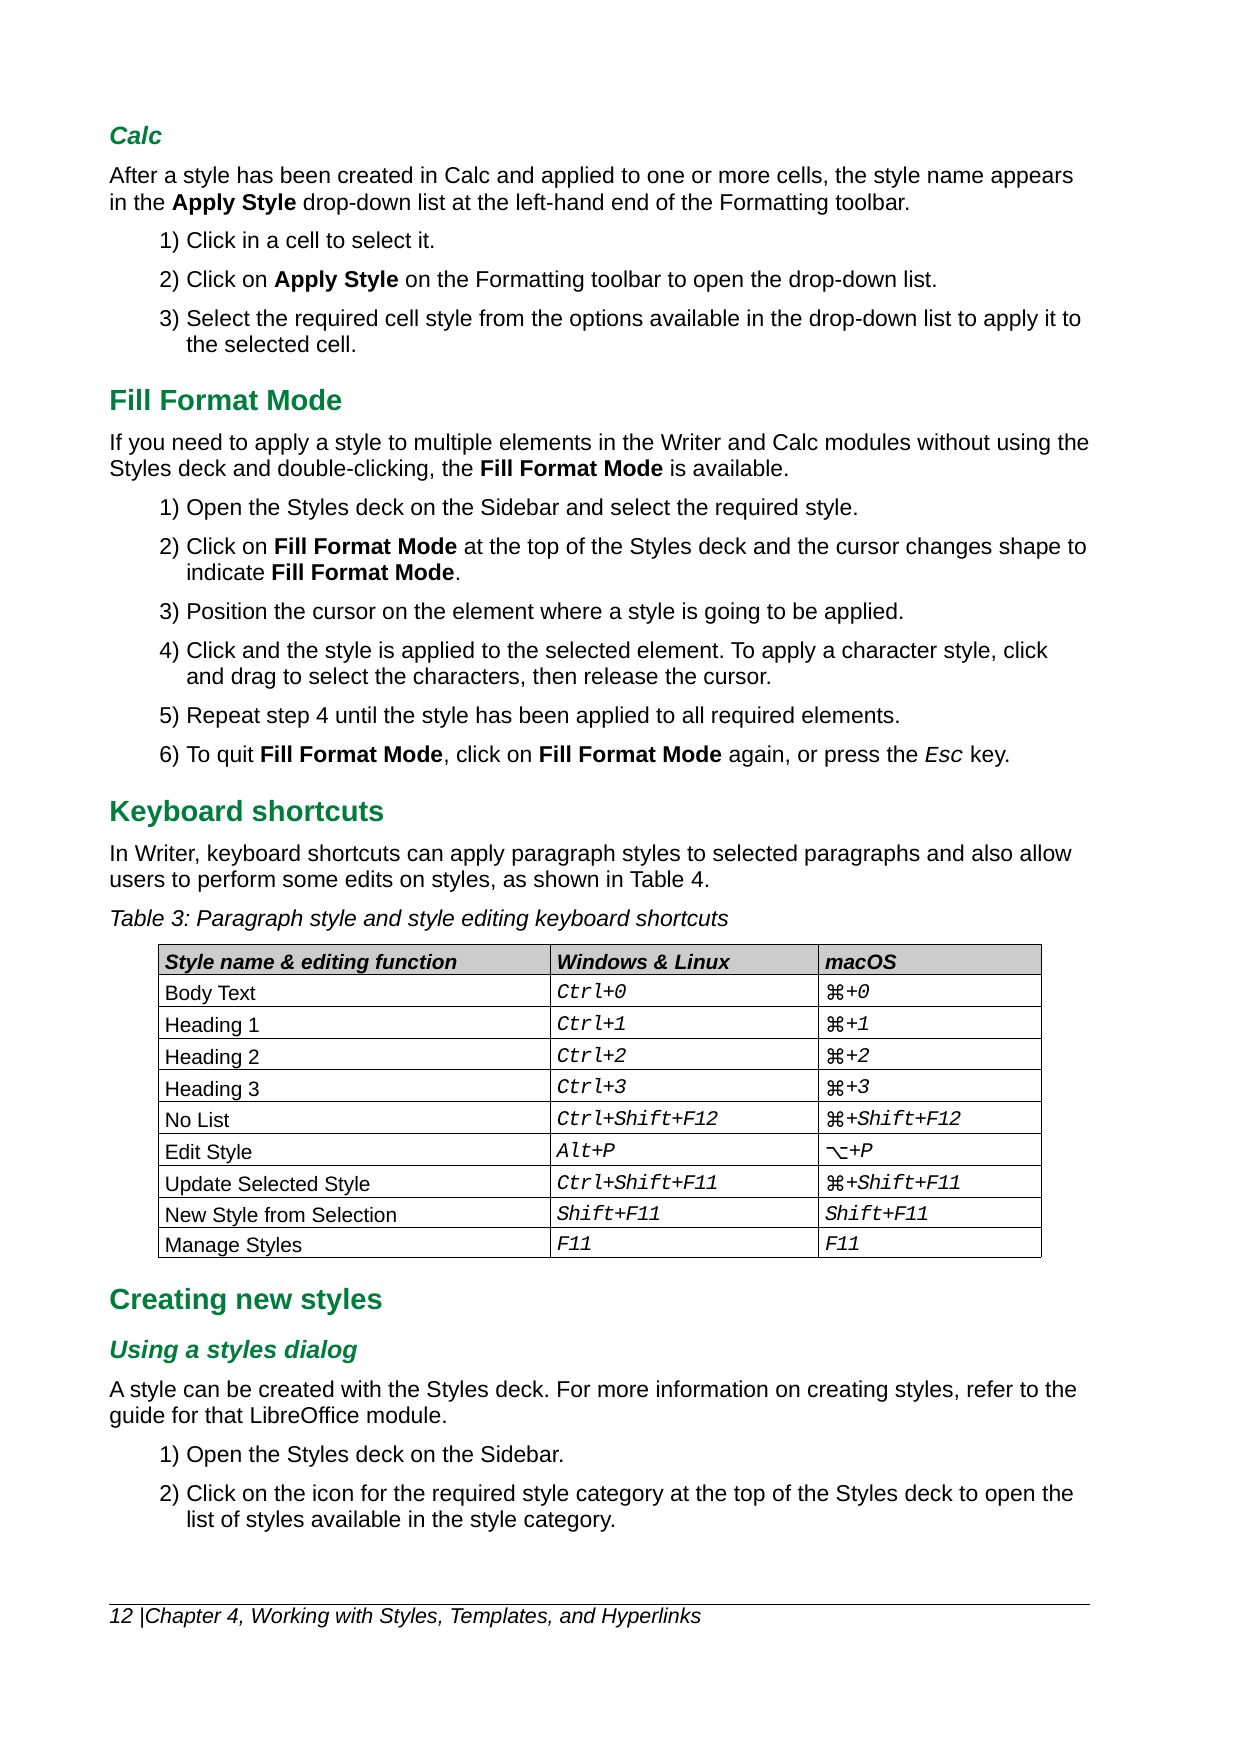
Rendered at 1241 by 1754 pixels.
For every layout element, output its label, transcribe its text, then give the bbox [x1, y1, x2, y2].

table_cell ⌘+0 [819, 975, 1041, 1006]
table_cell Heading 2 [159, 1039, 550, 1069]
table_cell Heading 3 [159, 1070, 550, 1101]
table_cell Shift+F11 [819, 1198, 1041, 1227]
table_cell Shift+F11 [551, 1198, 818, 1227]
list Open the Styles deck on the Sidebar. [186, 1441, 1090, 1467]
table_header Style name & editing function [159, 945, 550, 974]
table_cell Manage Styles [159, 1228, 550, 1257]
list To quit Fill Format Mode, click on Fill Format Mode again, or press the Esc key. [186, 741, 1090, 769]
list Click in a cell to select it. [186, 227, 1090, 254]
table_cell Ctrl+3 [551, 1070, 818, 1101]
table_cell Update Selected Style [159, 1166, 550, 1197]
list After a style has been created in Calc and applied to one or more cells, the style name appears in the Apply Style drop‑down list at the left-hand end of the Formatting toolbar. [109, 162, 1090, 215]
list If you need to apply a style to multiple elements in the Writer and Calc modules without using the Styles deck and double‑clicking, the Fill Format Mode is available. [109, 428, 1090, 481]
table_cell F11 [551, 1228, 818, 1257]
table_cell ⌘+2 [819, 1039, 1041, 1069]
list Click and the style is applied to the selected element. To apply a character style, click and drag to select the characters, then release the cursor. [186, 637, 1090, 689]
table_cell ⌘+3 [819, 1070, 1041, 1101]
table_cell Ctrl+1 [551, 1007, 818, 1037]
table_cell Ctrl+2 [551, 1039, 818, 1069]
list Click on Apply Style on the Formatting toolbar to open the drop‑down list. [186, 266, 1090, 293]
table_header macOS [819, 945, 1041, 974]
list A style can be created with the Styles deck. For more information on creating styles, refer to the guide for that LibreOffice module. [109, 1376, 1090, 1429]
list Repeat step 4 until the style has been applied to all required elements. [186, 702, 1090, 728]
list Select the required cell style from the options available in the drop‑down list to apply it to the selected cell. [186, 305, 1090, 358]
table_cell Ctrl+Shift+F11 [551, 1166, 818, 1197]
table_cell Heading 1 [159, 1007, 550, 1037]
table_cell New Style from Selection [159, 1198, 550, 1227]
text Table 3: Paragraph style and style editing keyboard shortcuts [109, 905, 1090, 931]
subtitle Keyboard shortcuts [109, 794, 1090, 827]
list Click on Fill Format Mode at the top of the Styles deck and the cursor changes shape to indicate Fill Format Mode. [186, 533, 1090, 585]
table_header Windows & Linux [551, 945, 818, 974]
table_cell Ctrl+Shift+F12 [551, 1102, 818, 1133]
table_cell ⌥+P [819, 1134, 1041, 1165]
list Open the Styles deck on the Sidebar and select the required style. [186, 494, 1090, 520]
table_cell Body Text [159, 975, 550, 1006]
subtitle Creating new styles [109, 1282, 1090, 1315]
list Click on the icon for the required style category at the top of the Styles deck to open the list of styles available in the style category. [186, 1480, 1090, 1533]
table_cell ⌘+1 [819, 1007, 1041, 1037]
table_cell No List [159, 1102, 550, 1133]
subtitle Using a styles dialog [109, 1335, 1090, 1363]
text In Writer, keyboard shortcuts can apply paragraph styles to selected paragraphs and also allow users to perform some edits on styles, as shown in Table 4. [109, 840, 1090, 892]
table_cell ⌘+Shift+F12 [819, 1102, 1041, 1133]
subtitle Calc [109, 121, 1090, 150]
table_cell F11 [819, 1228, 1041, 1257]
table_cell Edit Style [159, 1134, 550, 1165]
subtitle Fill Format Mode [109, 383, 1090, 416]
table_cell Ctrl+0 [551, 975, 818, 1006]
table_cell ⌘+Shift+F11 [819, 1166, 1041, 1197]
list Position the cursor on the element where a style is going to be applied. [186, 598, 1090, 624]
table_cell Alt+P [551, 1134, 818, 1165]
